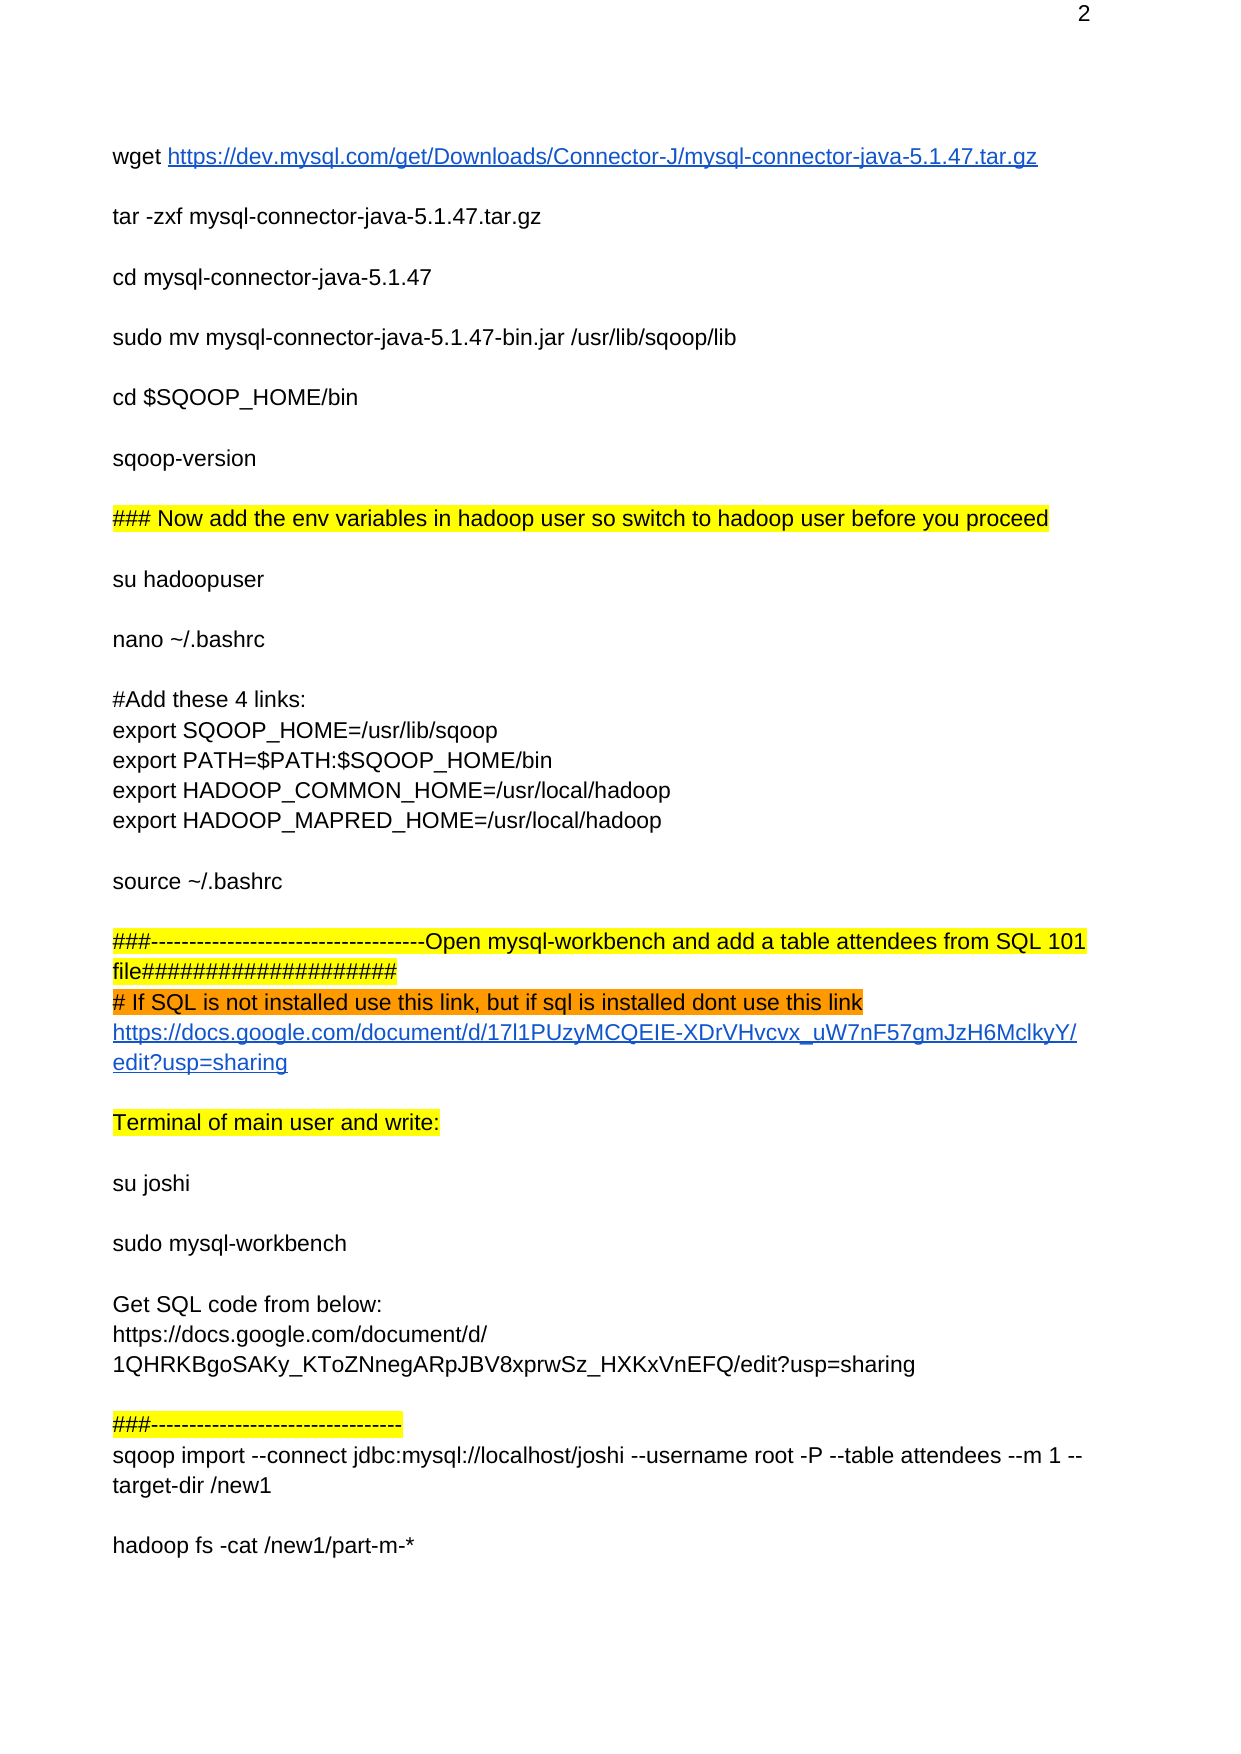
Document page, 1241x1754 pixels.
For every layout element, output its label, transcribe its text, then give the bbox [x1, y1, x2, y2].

text tar -zxf mysql-connector-java-5.1.47.tar.gz [112, 203, 1090, 229]
text wget https://dev.mysql.com/get/Downloads/Connector-J/mysql-connector-java-5.1.47.tar.gz [112, 143, 1090, 169]
text export HADOOP_MAPRED_HOME=/usr/local/hadoop [112, 807, 1090, 834]
text source ~/.bashrc [112, 868, 1090, 894]
text ###--------------------------------- [112, 1411, 1090, 1438]
text hadoop fs -cat /new1/part-m-* [112, 1532, 1090, 1559]
text su hadoopuser [112, 566, 1090, 592]
text export HADOOP_COMMON_HOME=/usr/local/hadoop [112, 777, 1090, 803]
text # If SQL is not installed use this link, but if sql is installed dont use this link [112, 988, 1090, 1015]
text sqoop import --connect jdbc:mysql://localhost/joshi --username root -P --table attendees --m 1 --target-dir /new1 [112, 1442, 1090, 1498]
text cd mysql-connector-java-5.1.47 [112, 263, 1090, 290]
text sqoop-version [112, 445, 1090, 471]
text nano ~/.bashrc [112, 626, 1090, 652]
text https://docs.google.com/document/d/17l1PUzyMCQEIE-XDrVHvcvx_uW7nF57gmJzH6MclkyY/edit?usp=sharing [112, 1019, 1090, 1075]
text sudo mysql-workbench [112, 1230, 1090, 1257]
text https://docs.google.com/document/d/1QHRKBgoSAKy_KToZNnegARpJBV8xprwSz_HXKxVnEFQ/edit?usp=sharing [112, 1321, 1090, 1377]
text #Add these 4 links: [112, 686, 1090, 713]
text ### Now add the env variables in hadoop user so switch to hadoop user before you proceed [112, 505, 1090, 532]
text sudo mv mysql-connector-java-5.1.47-bin.jar /usr/lib/sqoop/lib [112, 324, 1090, 350]
text export PATH=$PATH:$SQOOP_HOME/bin [112, 747, 1090, 773]
text export SQOOP_HOME=/usr/lib/sqoop [112, 717, 1090, 743]
text Get SQL code from below: [112, 1291, 1090, 1317]
text cd $SQOOP_HOME/bin [112, 384, 1090, 411]
text ###------------------------------------Open mysql-workbench and add a table attendees from SQL 101 file#################### [112, 928, 1090, 985]
text su joshi [112, 1170, 1090, 1196]
text Terminal of main user and write: [112, 1109, 1090, 1136]
